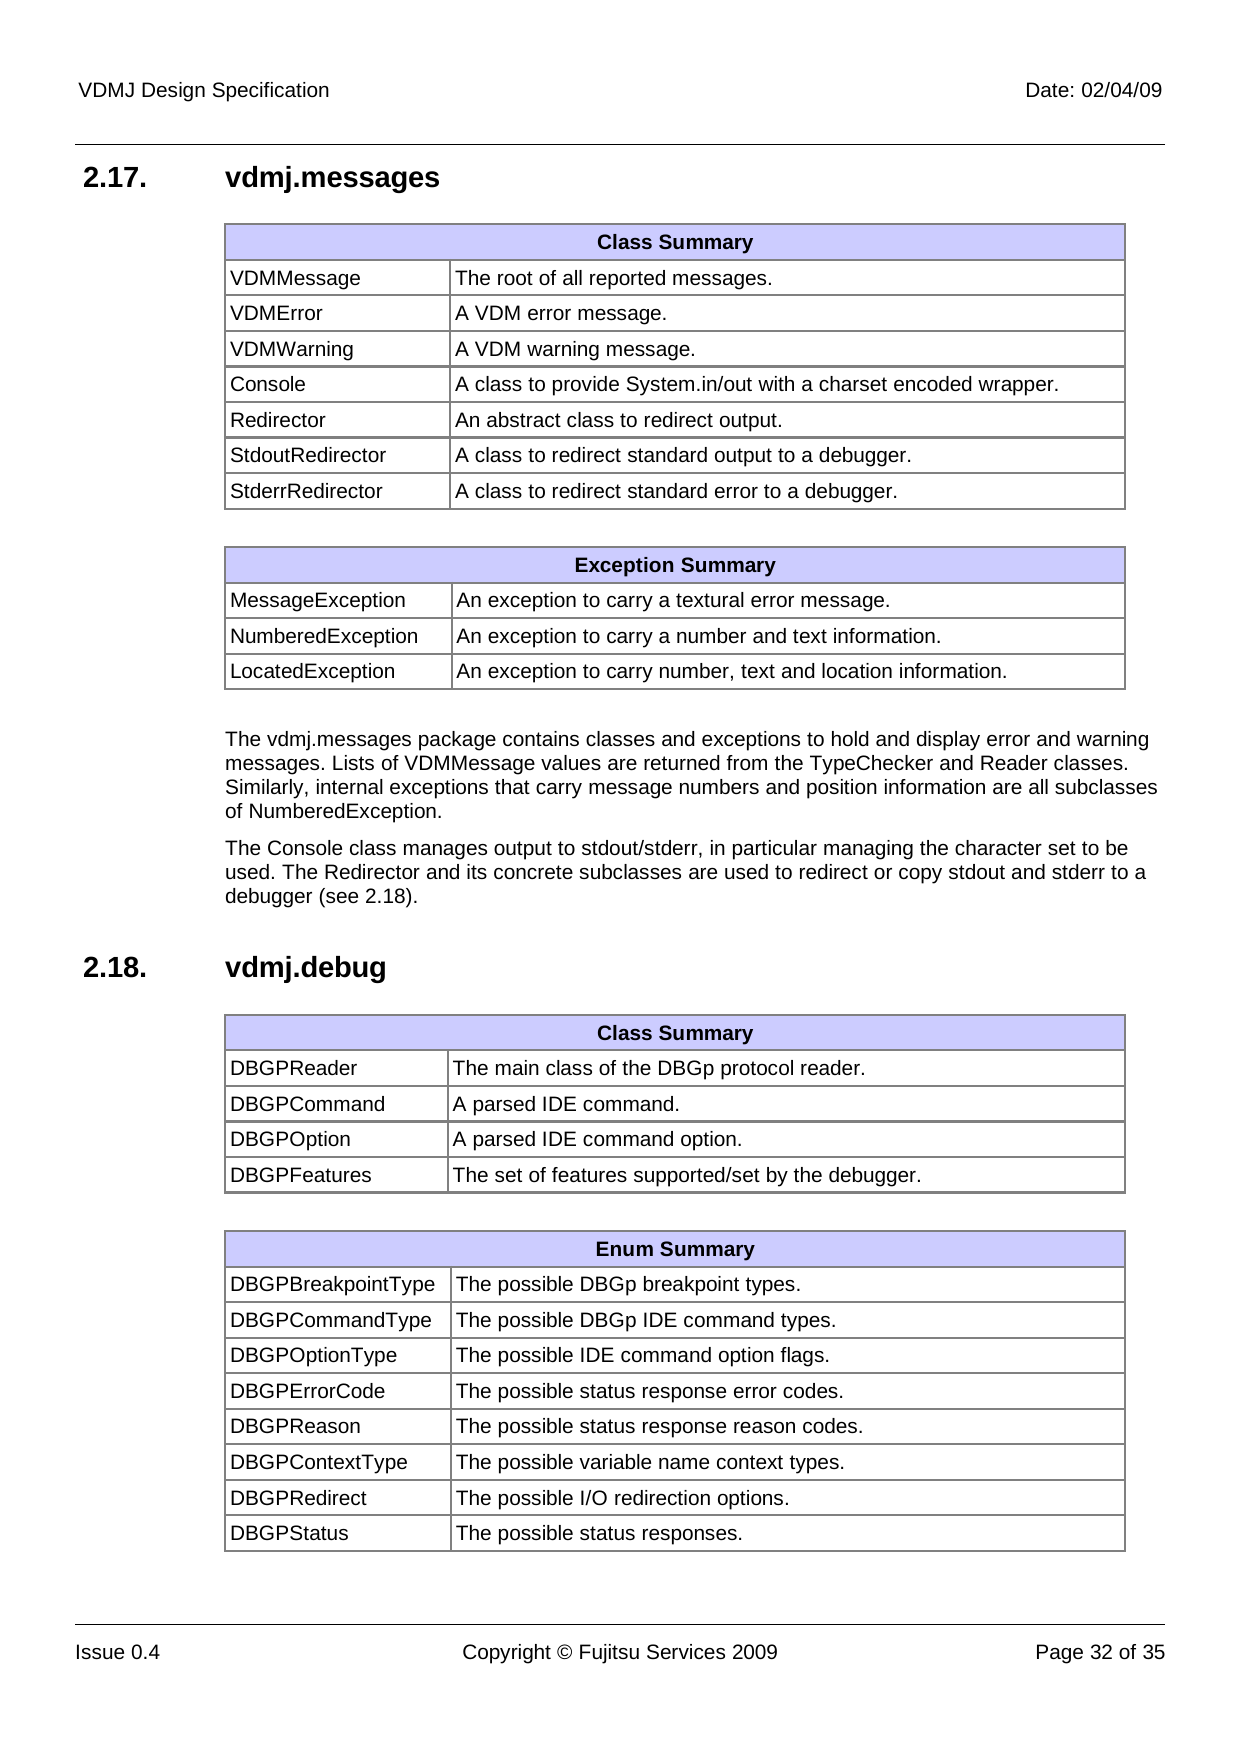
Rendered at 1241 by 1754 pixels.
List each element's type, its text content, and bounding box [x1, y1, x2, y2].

table_cell VDMWarning [226, 332, 449, 365]
table_cell The root of all reported messages. [451, 261, 1124, 294]
table_cell A VDM warning message. [451, 332, 1124, 365]
table_cell The possible DBGp IDE command types. [452, 1303, 1124, 1337]
table_cell MessageException [226, 584, 451, 617]
table_cell DBGPStatus [226, 1516, 450, 1550]
table_cell NumberedException [226, 619, 451, 653]
table_header Class Summary [226, 225, 1124, 259]
table_cell DBGPBreakpointType [226, 1268, 450, 1301]
table_cell A parsed IDE command option. [449, 1123, 1124, 1156]
table_cell The possible IDE command option flags. [452, 1339, 1124, 1372]
table_cell VDMError [226, 296, 449, 330]
table_cell The main class of the DBGp protocol reader. [449, 1051, 1124, 1085]
table_cell LocatedException [226, 655, 451, 688]
table_header Enum Summary [226, 1232, 1124, 1266]
text The vdmj.messages package contains classes and exceptions to hold and display error and warning messages. Lists of VDMMessage values are returned from the TypeChecker and Reader classes. Similarly, internal exceptions that carry message numbers and position information are all subclasses of NumberedException. [225, 727, 1165, 823]
table_cell A class to redirect standard output to a debugger. [451, 439, 1124, 472]
table_cell DBGPFeatures [226, 1158, 447, 1191]
table_cell DBGPErrorCode [226, 1374, 450, 1408]
table_cell The possible status responses. [452, 1516, 1124, 1550]
table_cell The possible status response error codes. [452, 1374, 1124, 1408]
table_cell DBGPReason [226, 1410, 450, 1443]
table_header Class Summary [226, 1016, 1124, 1049]
subtitle vdmj.debug [75, 950, 1165, 984]
table_cell An exception to carry a number and text information. [453, 619, 1124, 653]
subtitle vdmj.messages [75, 160, 1165, 193]
table_cell StdoutRedirector [226, 439, 449, 472]
table_cell DBGPCommand [226, 1087, 447, 1120]
table_cell A class to provide System.in/out with a charset encoded wrapper. [451, 368, 1124, 401]
text The Console class manages output to stdout/stderr, in particular managing the character set to be used. The Redirector and its concrete subclasses are used to redirect or copy stdout and stderr to a debugger (see 2.18). [225, 836, 1165, 908]
table_cell Redirector [226, 403, 449, 436]
table_cell The possible variable name context types. [452, 1445, 1124, 1479]
table_cell StderrRedirector [226, 474, 449, 507]
table_cell An exception to carry a textural error message. [453, 584, 1124, 617]
table_cell The possible status response reason codes. [452, 1410, 1124, 1443]
table_cell DBGPCommandType [226, 1303, 450, 1337]
table_cell DBGPContextType [226, 1445, 450, 1479]
table_cell DBGPRedirect [226, 1481, 450, 1514]
table_cell An exception to carry number, text and location information. [453, 655, 1124, 688]
table_cell A parsed IDE command. [449, 1087, 1124, 1120]
table_cell A VDM error message. [451, 296, 1124, 330]
table_cell The possible I/O redirection options. [452, 1481, 1124, 1514]
table_cell VDMMessage [226, 261, 449, 294]
table_cell DBGPOptionType [226, 1339, 450, 1372]
table_cell A class to redirect standard error to a debugger. [451, 474, 1124, 507]
table_header Exception Summary [226, 548, 1124, 582]
table_cell Console [226, 368, 449, 401]
table_cell The possible DBGp breakpoint types. [452, 1268, 1124, 1301]
table_cell The set of features supported/set by the debugger. [449, 1158, 1124, 1191]
table_cell DBGPOption [226, 1123, 447, 1156]
table_cell DBGPReader [226, 1051, 447, 1085]
table_cell An abstract class to redirect output. [451, 403, 1124, 436]
